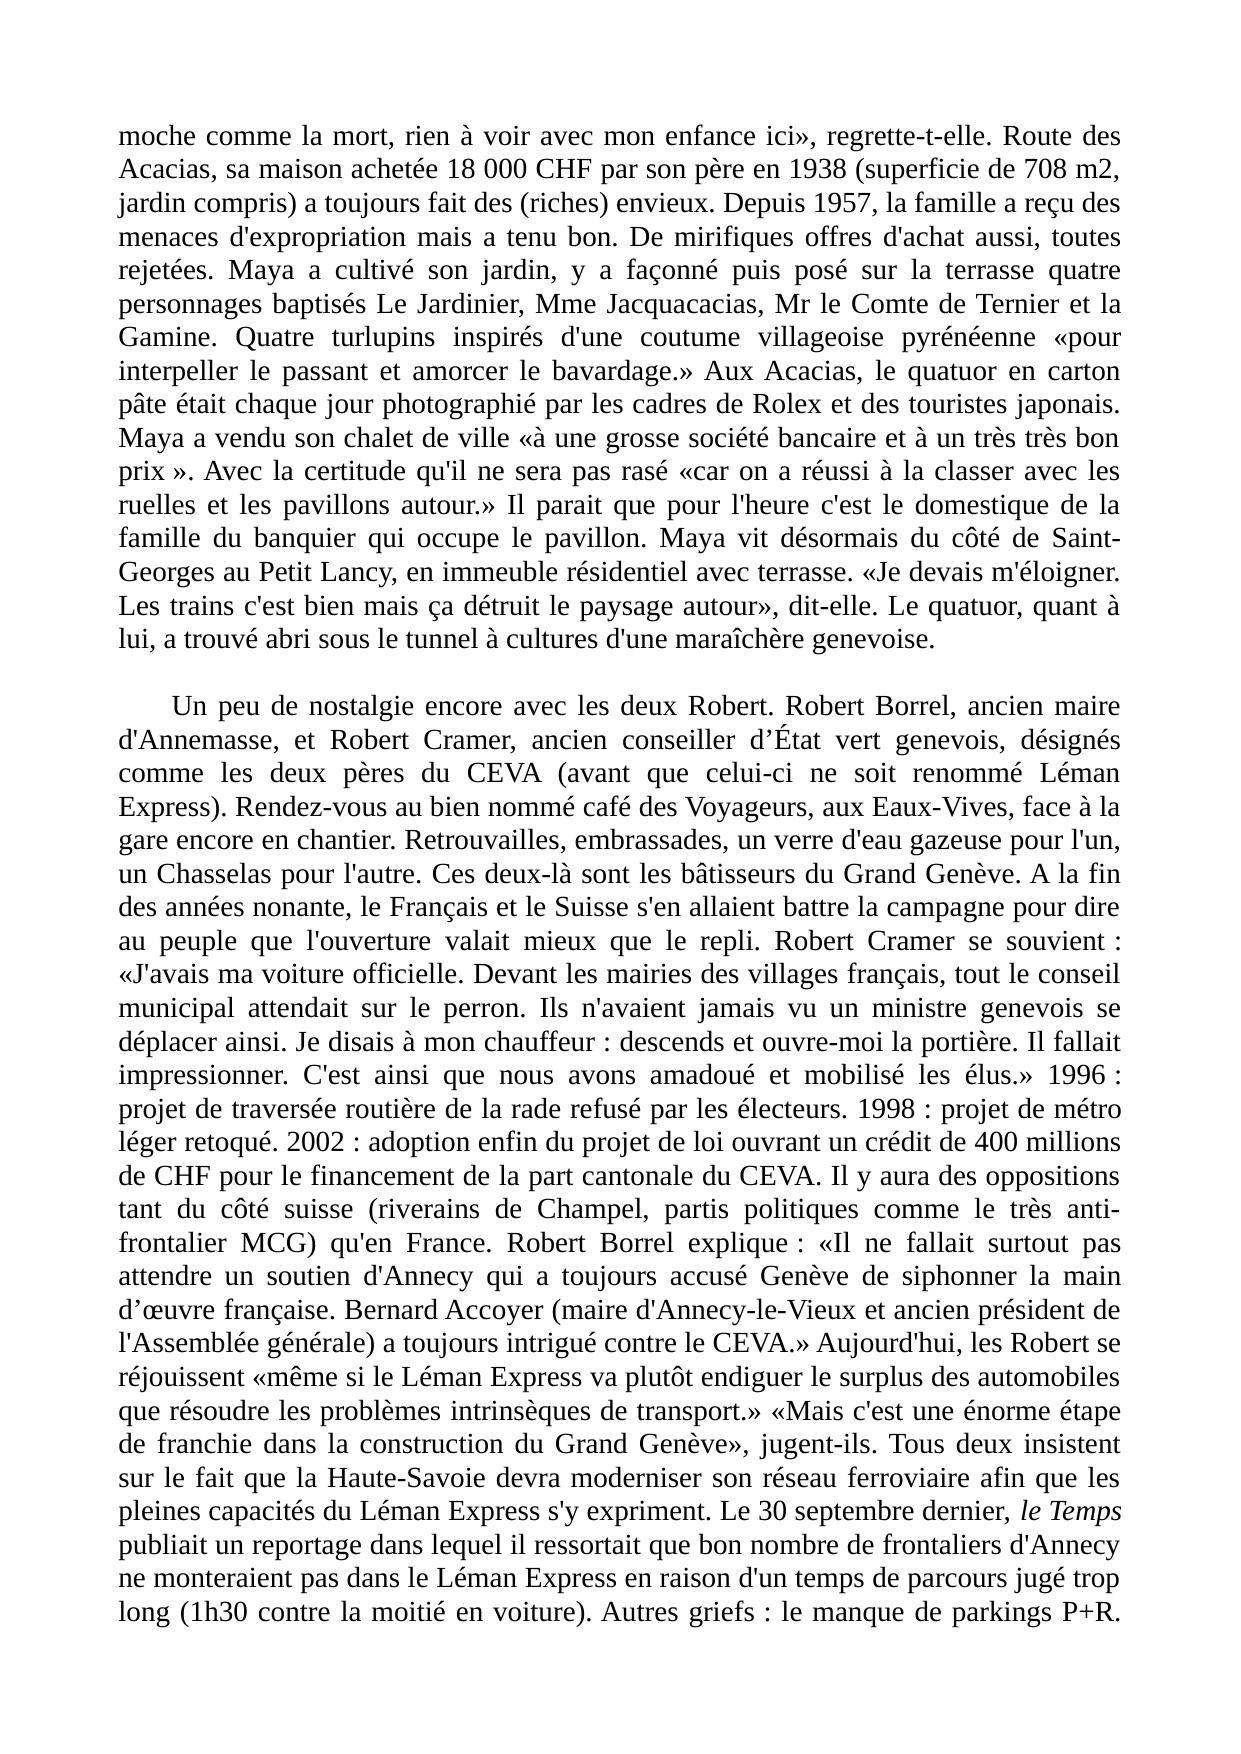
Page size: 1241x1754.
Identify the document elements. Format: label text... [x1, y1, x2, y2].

text moche comme la mort, rien à voir avec mon enfance ici», regrette-t-elle. Route des Acacias, sa maison achetée 18 000 CHF par son père en 1938 (superficie de 708 m2, jardin compris) a toujours fait des (riches) envieux. Depuis 1957, la famille a reçu des menaces d'expropriation mais a tenu bon. De mirifiques offres d'achat aussi, toutes rejetées. Maya a cultivé son jardin, y a façonné puis posé sur la terrasse quatre personnages baptisés Le Jardinier, Mme Jacquacacias, Mr le Comte de Ternier et la Gamine. Quatre turlupins inspirés d'une coutume villageoise pyrénéenne «pour interpeller le passant et amorcer le bavardage.» Aux Acacias, le quatuor en carton pâte était chaque jour photographié par les cadres de Rolex et des touristes japonais. Maya a vendu son chalet de ville «à une grosse société bancaire et à un très très bon prix ». Avec la certitude qu'il ne sera pas rasé «car on a réussi à la classer avec les ruelles et les pavillons autour.» Il parait que pour l'heure c'est le domestique de la famille du banquier qui occupe le pavillon. Maya vit désormais du côté de Saint-Georges au Petit Lancy, en immeuble résidentiel avec terrasse. «Je devais m'éloigner. Les trains c'est bien mais ça détruit le paysage autour», dit-elle. Le quatuor, quant à lui, a trouvé abri sous le tunnel à cultures d'une maraîchère genevoise. [118, 118, 1122, 655]
text Un peu de nostalgie encore avec les deux Robert. Robert Borrel, ancien maire d'Annemasse, et Robert Cramer, ancien conseiller d’État vert genevois, désignés comme les deux pères du CEVA (avant que celui-ci ne soit renommé Léman Express). Rendez-vous au bien nommé café des Voyageurs, aux Eaux-Vives, face à la gare encore en chantier. Retrouvailles, embrassades, un verre d'eau gazeuse pour l'un, un Chasselas pour l'autre. Ces deux-là sont les bâtisseurs du Grand Genève. A la fin des années nonante, le Français et le Suisse s'en allaient battre la campagne pour dire au peuple que l'ouverture valait mieux que le repli. Robert Cramer se souvient : «J'avais ma voiture officielle. Devant les mairies des villages français, tout le conseil municipal attendait sur le perron. Ils n'avaient jamais vu un ministre genevois se déplacer ainsi. Je disais à mon chauffeur : descends et ouvre-moi la portière. Il fallait impressionner. C'est ainsi que nous avons amadoué et mobilisé les élus.» 1996 : projet de traversée routière de la rade refusé par les électeurs. 1998 : projet de métro léger retoqué. 2002 : adoption enfin du projet de loi ouvrant un crédit de 400 millions de CHF pour le financement de la part cantonale du CEVA. Il y aura des oppositions tant du côté suisse (riverains de Champel, partis politiques comme le très anti-frontalier MCG) qu'en France. Robert Borrel explique : «Il ne fallait surtout pas attendre un soutien d'Annecy qui a toujours accusé Genève de siphonner la main d’œuvre française. Bernard Accoyer (maire d'Annecy-le-Vieux et ancien président de l'Assemblée générale) a toujours intrigué contre le CEVA.» Aujourd'hui, les Robert se réjouissent «même si le Léman Express va plutôt endiguer le surplus des automobiles que résoudre les problèmes intrinsèques de transport.» «Mais c'est une énorme étape de franchie dans la construction du Grand Genève», jugent-ils. Tous deux insistent sur le fait que la Haute-Savoie devra moderniser son réseau ferroviaire afin que les pleines capacités du Léman Express s'y expriment. Le 30 septembre dernier, le Temps publiait un reportage dans lequel il ressortait que bon nombre de frontaliers d'Annecy ne monteraient pas dans le Léman Express en raison d'un temps de parcours jugé trop long (1h30 contre la moitié en voiture). Autres griefs : le manque de parkings P+R. [118, 688, 1122, 1627]
